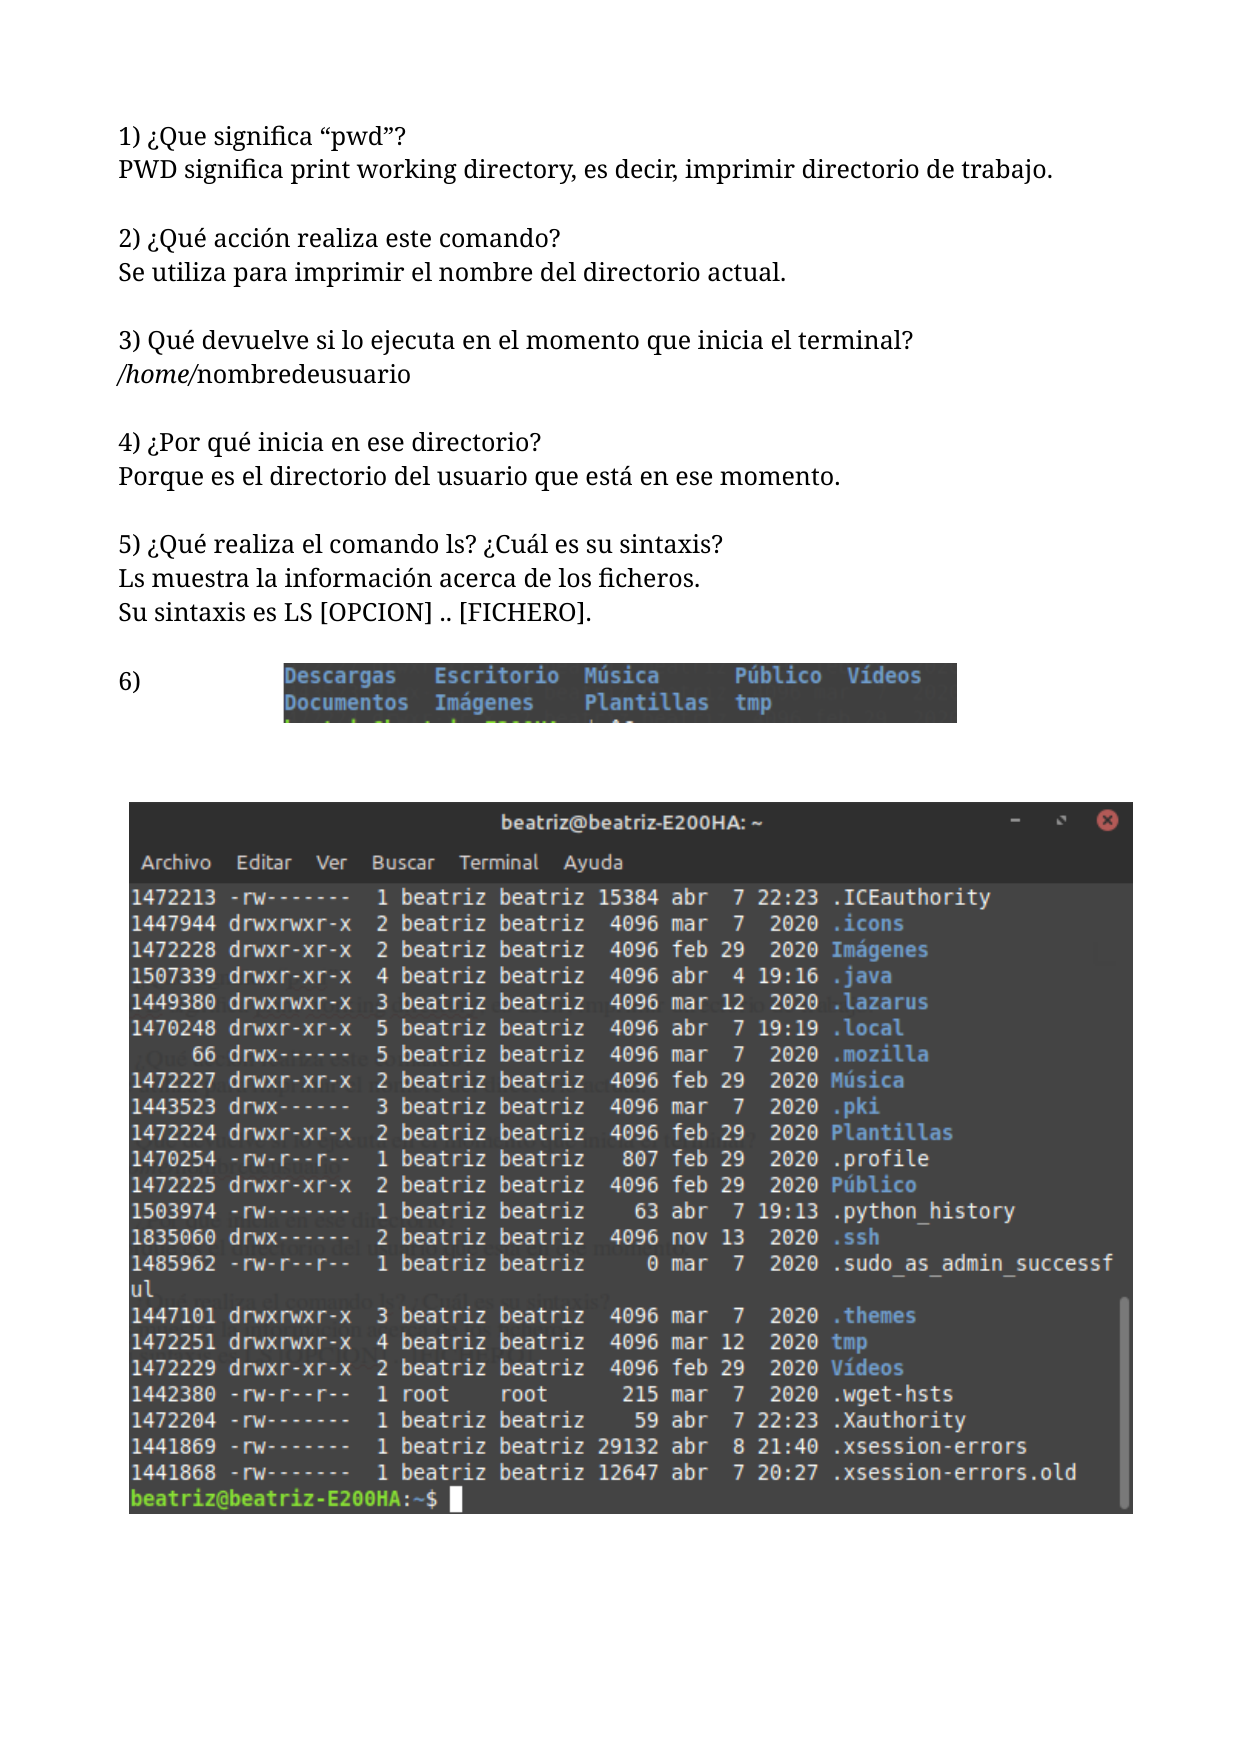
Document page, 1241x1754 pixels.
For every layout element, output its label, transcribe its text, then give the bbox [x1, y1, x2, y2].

text 5) ¿Qué realiza el comando ls? ¿Cuál es su sintaxis? [118, 527, 1122, 561]
text [957, 663, 1122, 697]
text 6) [118, 663, 283, 697]
text /home/nombredeusuario [118, 357, 1122, 391]
text Porque es el directorio del usuario que está en ese momento. [118, 459, 1122, 493]
text 1) ¿Que significa “pwd”? [118, 118, 1122, 152]
picture [283, 663, 957, 723]
text 4) ¿Por qué inicia en ese directorio? [118, 425, 1122, 459]
text Su sintaxis es LS [OPCION] .. [FICHERO]. [118, 595, 1122, 629]
text 3) Qué devuelve si lo ejecuta en el momento que inicia el terminal? [118, 322, 1122, 357]
picture [129, 802, 1133, 1514]
text Ls muestra la información acerca de los ficheros. [118, 561, 1122, 595]
text Se utiliza para imprimir el nombre del directorio actual. [118, 254, 1122, 288]
text 2) ¿Qué acción realiza este comando? [118, 220, 1122, 254]
text PWD significa print working directory, es decir, imprimir directorio de trabajo. [118, 152, 1122, 186]
